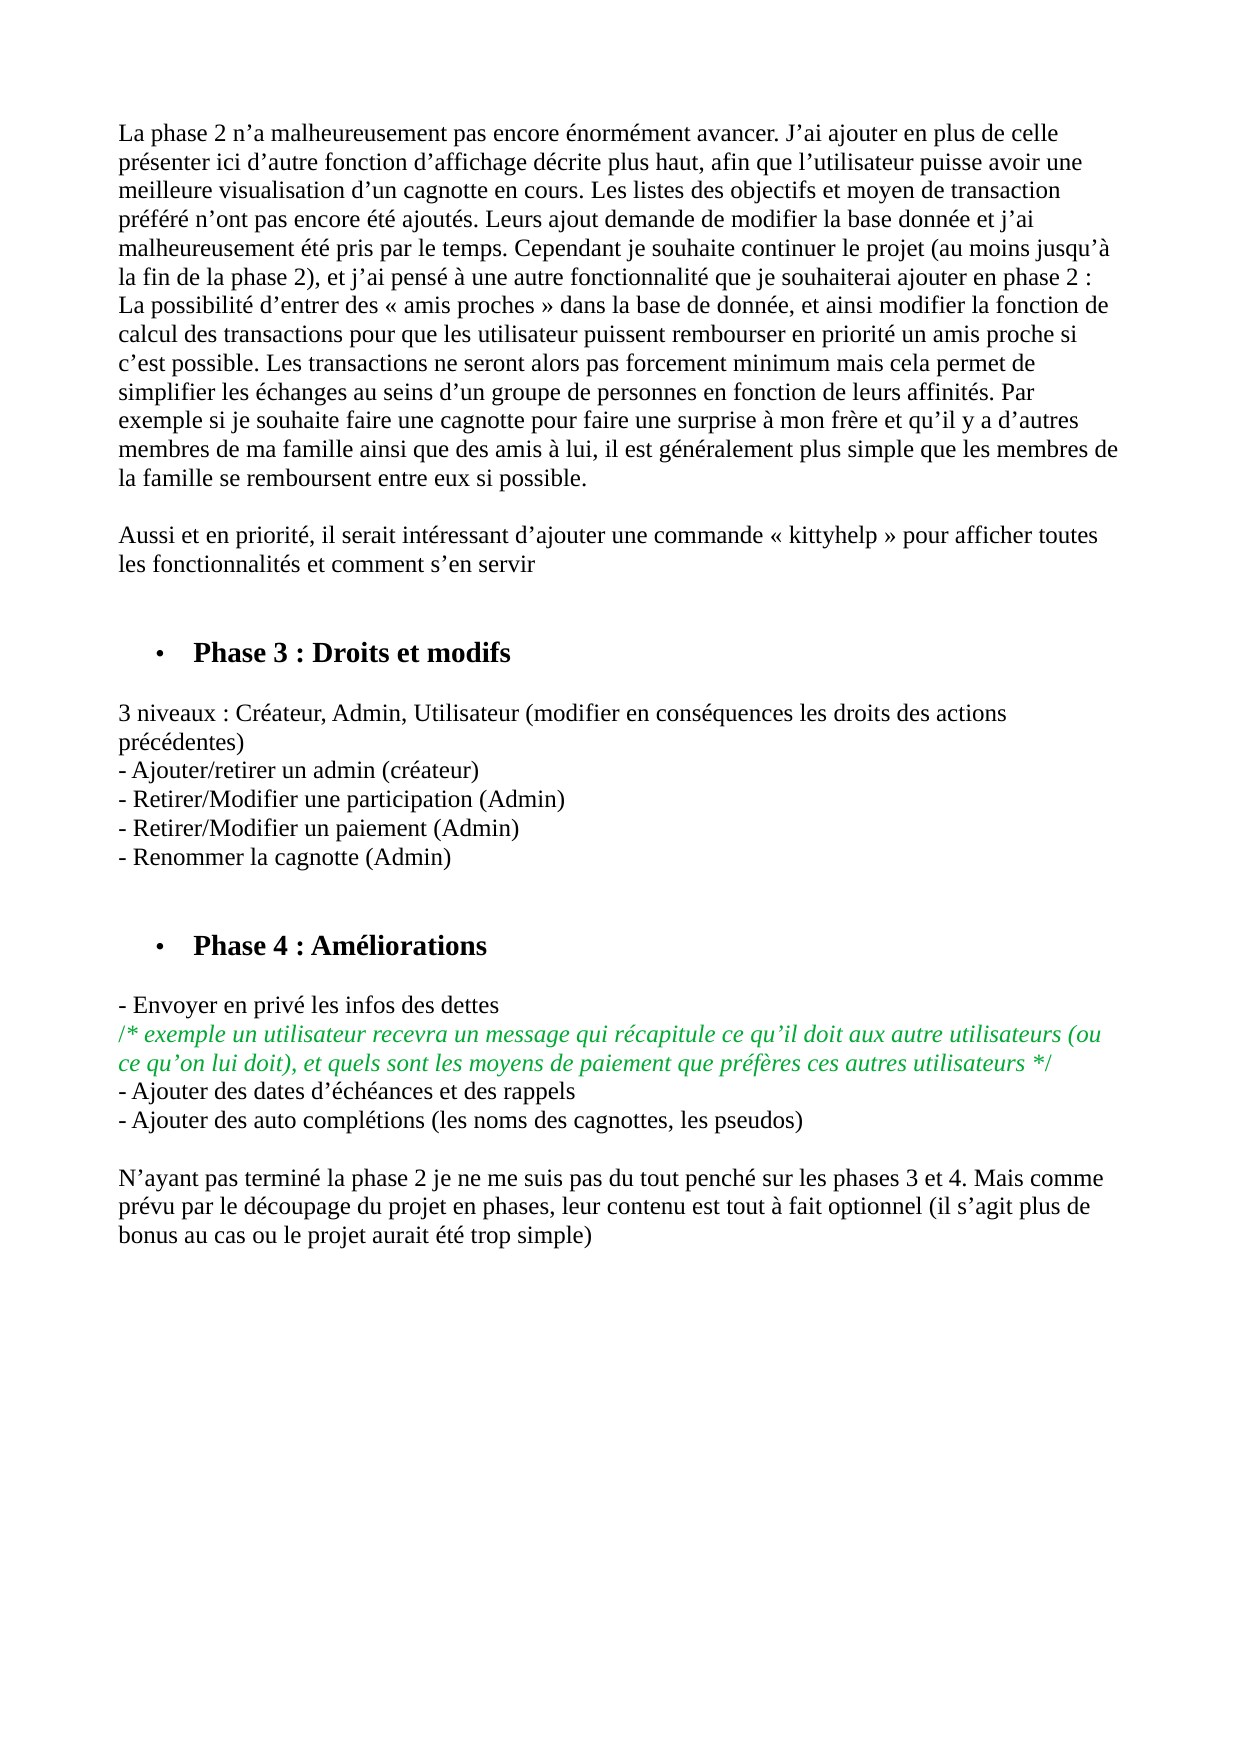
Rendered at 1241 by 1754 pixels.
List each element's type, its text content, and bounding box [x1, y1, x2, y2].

list Phase 3 : Droits et modifs [156, 636, 1122, 669]
text La phase 2 n’a malheureusement pas encore énormément avancer. J’ai ajouter en plus de celle présenter ici d’autre fonction d’affichage décrite plus haut, afin que l’utilisateur puisse avoir une meilleure visualisation d’un cagnotte en cours. Les listes des objectifs et moyen de transaction préféré n’ont pas encore été ajoutés. Leurs ajout demande de modifier la base donnée et j’ai malheureusement été pris par le temps. Cependant je souhaite continuer le projet (au moins jusqu’à la fin de la phase 2), et j’ai pensé à une autre fonctionnalité que je souhaiterai ajouter en phase 2 : La possibilité d’entrer des « amis proches » dans la base de donnée, et ainsi modifier la fonction de calcul des transactions pour que les utilisateur puissent rembourser en priorité un amis proche si c’est possible. Les transactions ne seront alors pas forcement minimum mais cela permet de simplifier les échanges au seins d’un groupe de personnes en fonction de leurs affinités. Par exemple si je souhaite faire une cagnotte pour faire une surprise à mon frère et qu’il y a d’autres membres de ma famille ainsi que des amis à lui, il est généralement plus simple que les membres de la famille se remboursent entre eux si possible. Aussi et en priorité, il serait intéressant d’ajouter une commande « kittyhelp » pour afficher toutes les fonctionnalités et comment s’en servir [118, 118, 1122, 607]
text - Envoyer en privé les infos des dettes [118, 990, 1122, 1019]
text - Ajouter/retirer un admin (créateur) [118, 755, 1122, 784]
text - Retirer/Modifier un paiement (Admin) [118, 813, 1122, 842]
text N’ayant pas terminé la phase 2 je ne me suis pas du tout penché sur les phases 3 et 4. Mais comme prévu par le découpage du projet en phases, leur contenu est tout à fait optionnel (il s’agit plus de bonus au cas ou le projet aurait été trop simple) [118, 1134, 1122, 1249]
text - Renommer la cagnotte (Admin) [118, 842, 1122, 870]
text /* exemple un utilisateur recevra un message qui récapitule ce qu’il doit aux autre utilisateurs (ou ce qu’on lui doit), et quels sont les moyens de paiement que préfères ces autres utilisateurs */ [118, 1019, 1122, 1076]
text 3 niveaux : Créateur, Admin, Utilisateur (modifier en conséquences les droits des actions précédentes) [118, 698, 1122, 755]
text - Retirer/Modifier une participation (Admin) [118, 784, 1122, 813]
list Phase 4 : Améliorations [156, 928, 1122, 961]
text - Ajouter des dates d’échéances et des rappels - Ajouter des auto complétions (les noms des cagnottes, les pseudos) [118, 1076, 1122, 1134]
